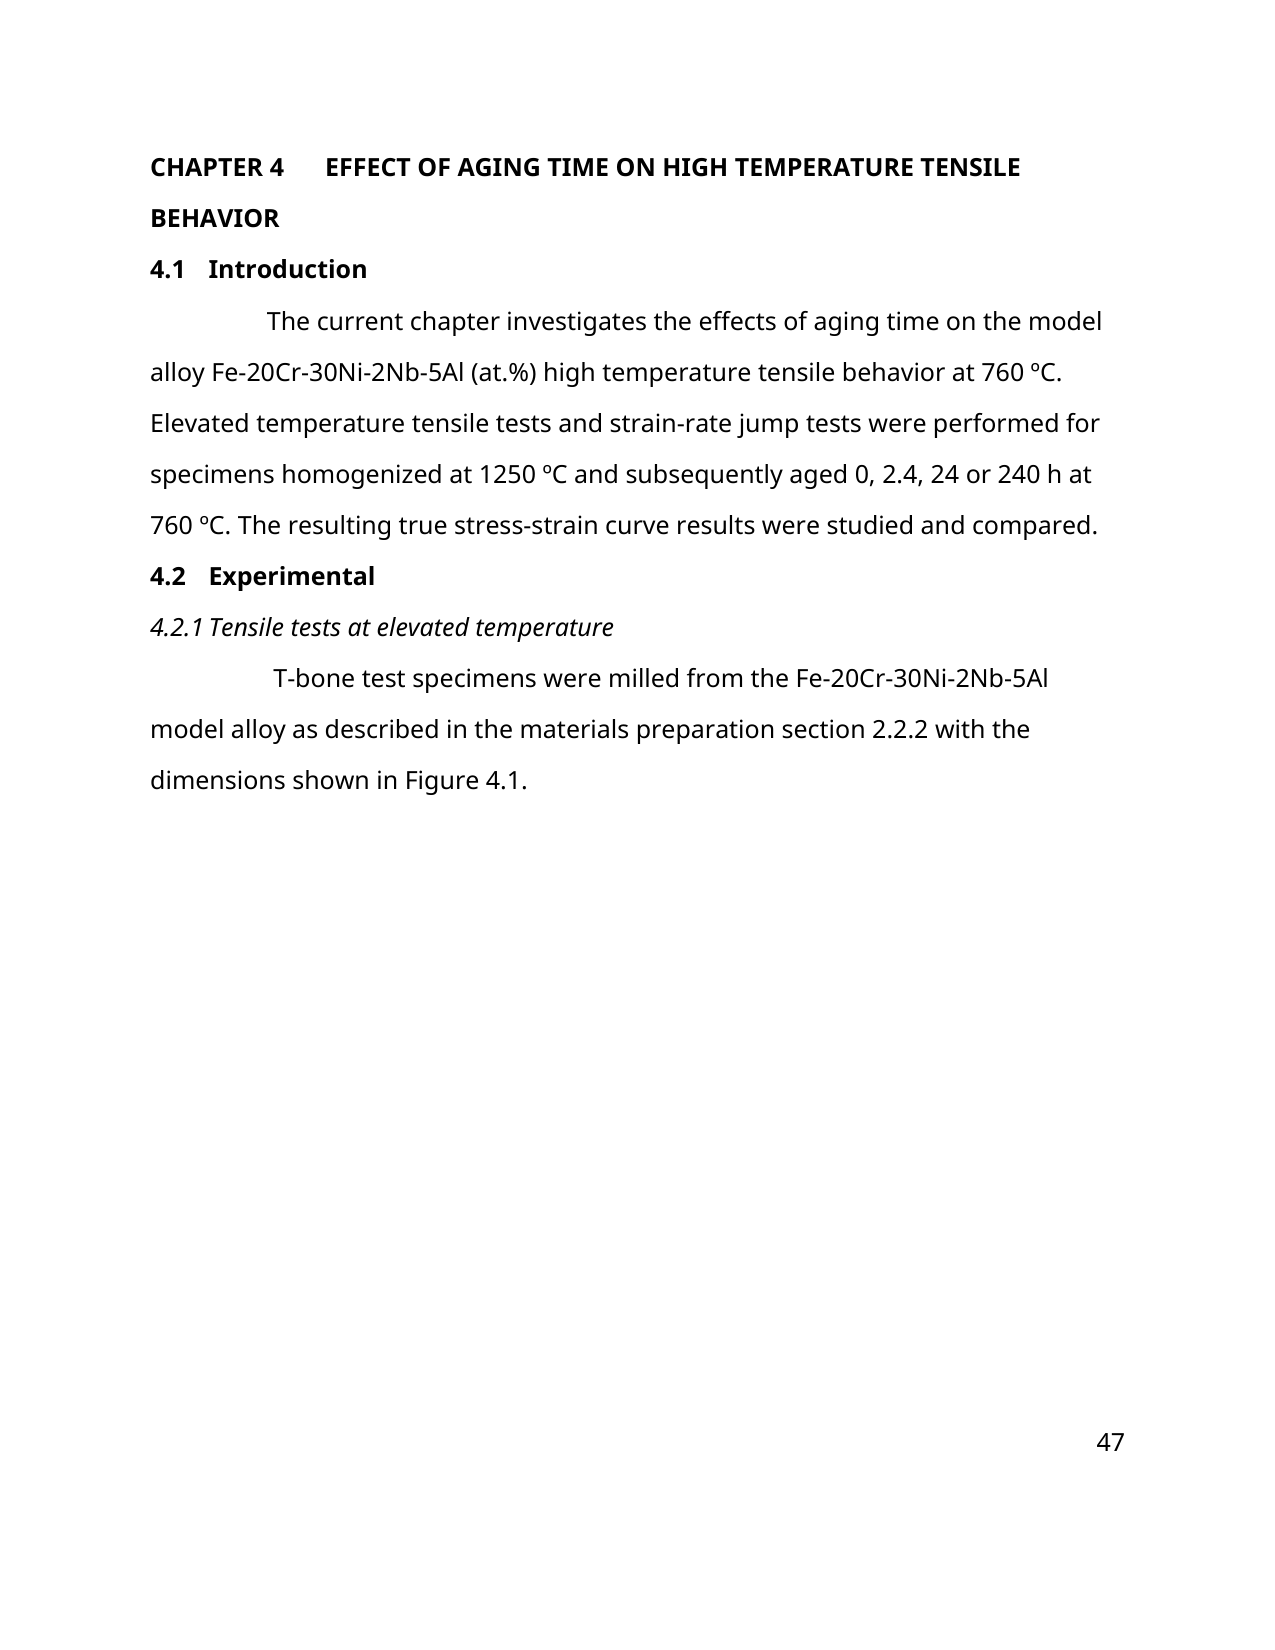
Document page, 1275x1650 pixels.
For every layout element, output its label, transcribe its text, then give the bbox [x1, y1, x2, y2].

text 4.2.1 Tensile tests at elevated temperature [150, 609, 1125, 643]
text 4.1 Introduction [150, 252, 1125, 286]
text 4.2 Experimental [150, 558, 1125, 592]
text The current chapter investigates the effects of aging time on the model alloy Fe-20Cr-30Ni-2Nb-5Al (at.%) high temperature tensile behavior at 760 ºC. Elevated temperature tensile tests and strain-rate jump tests were performed for specimens homogenized at 1250 ºC and subsequently aged 0, 2.4, 24 or 240 h at 760 ºC. The resulting true stress-strain curve results were studied and compared. [150, 303, 1125, 541]
text CHAPTER 4 EFFECT OF AGING TIME ON HIGH TEMPERATURE TENSILE BEHAVIOR [150, 150, 1125, 235]
text T-bone test specimens were milled from the Fe-20Cr-30Ni-2Nb-5Al model alloy as described in the materials preparation section 2.2.2 with the dimensions shown in Figure 4.1. [150, 660, 1125, 797]
